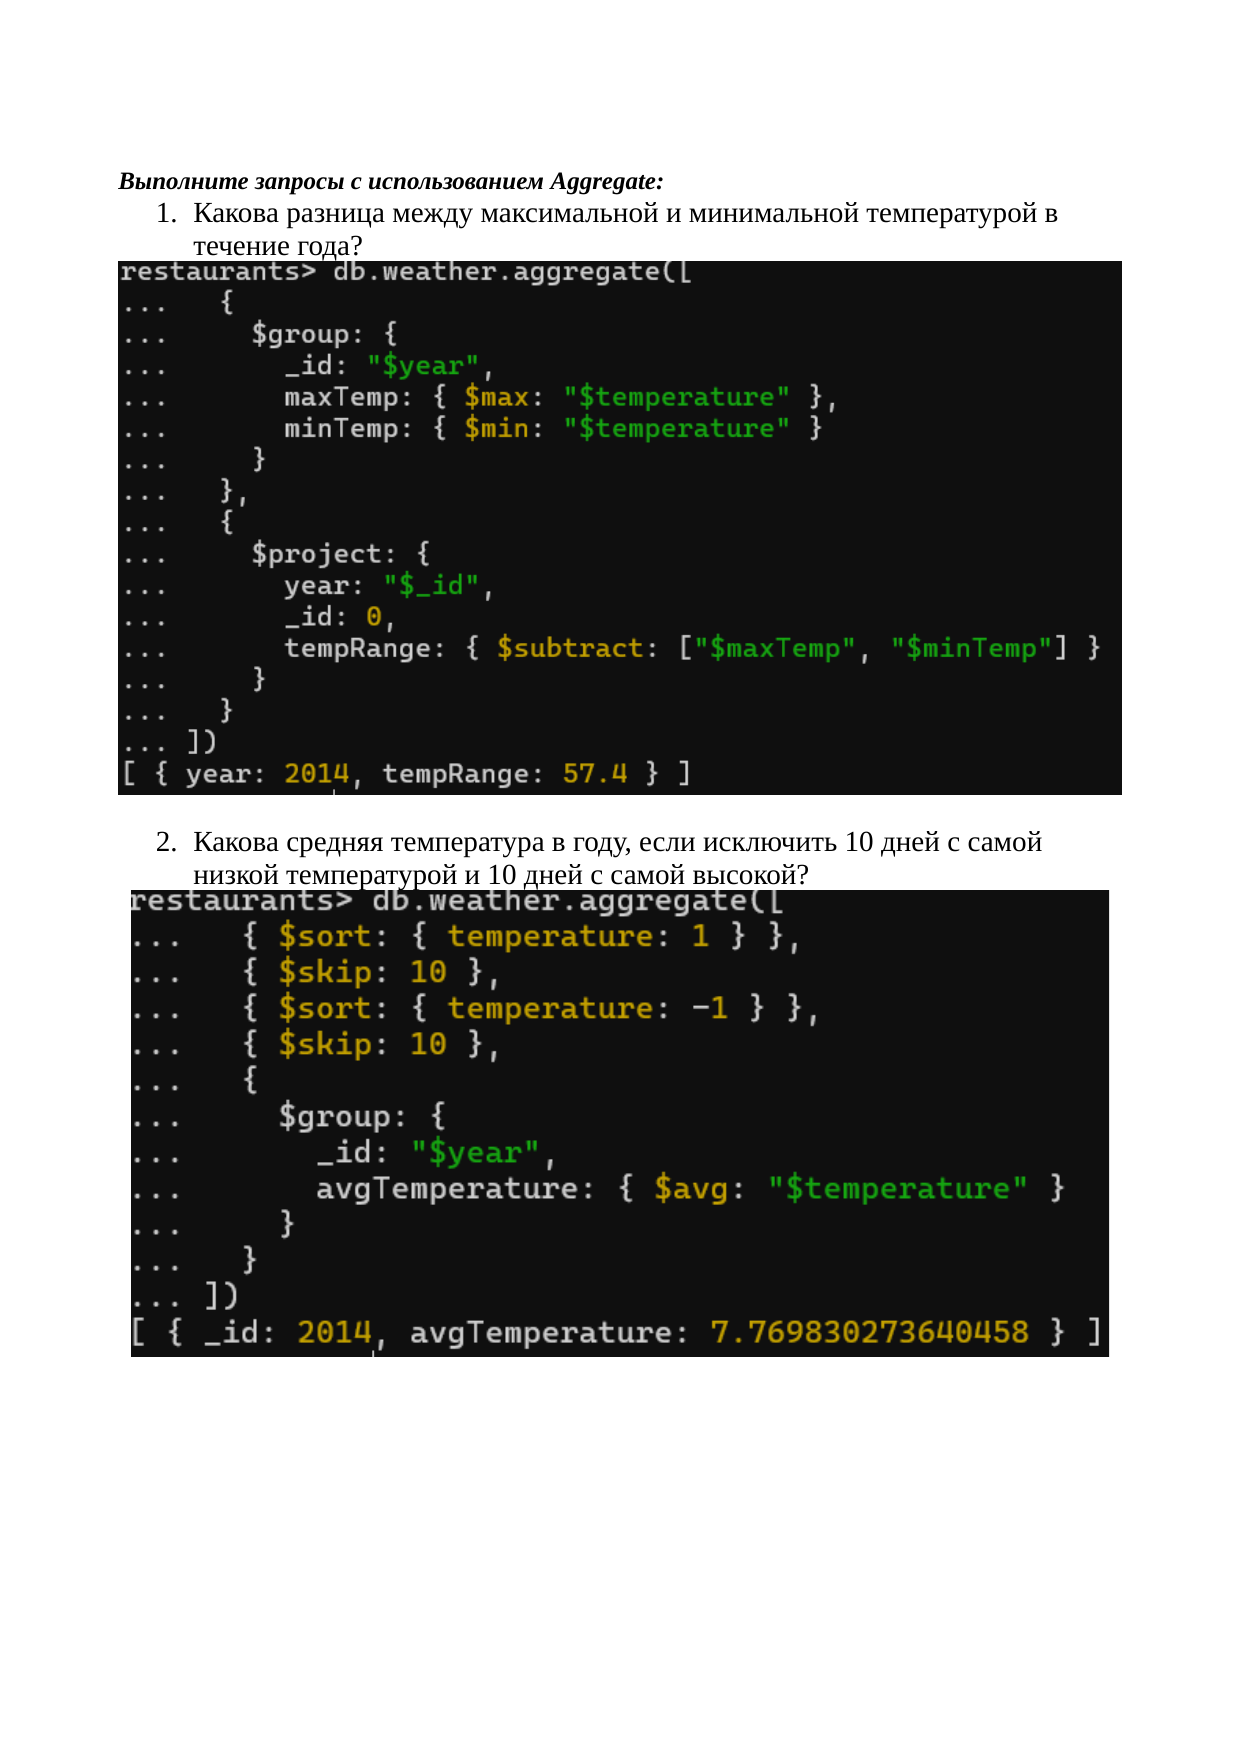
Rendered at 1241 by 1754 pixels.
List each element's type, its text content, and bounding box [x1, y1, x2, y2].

picture [118, 261, 1122, 795]
list Какова средняя температура в году, если исключить 10 дней с самой низкой температурой и 10 дней с самой высокой? [156, 824, 1122, 891]
text Выполните запросы с использованием Aggregate: [118, 166, 1122, 195]
picture [131, 890, 1110, 1357]
list Какова разница между максимальной и минимальной температурой в течение года? [156, 195, 1122, 261]
